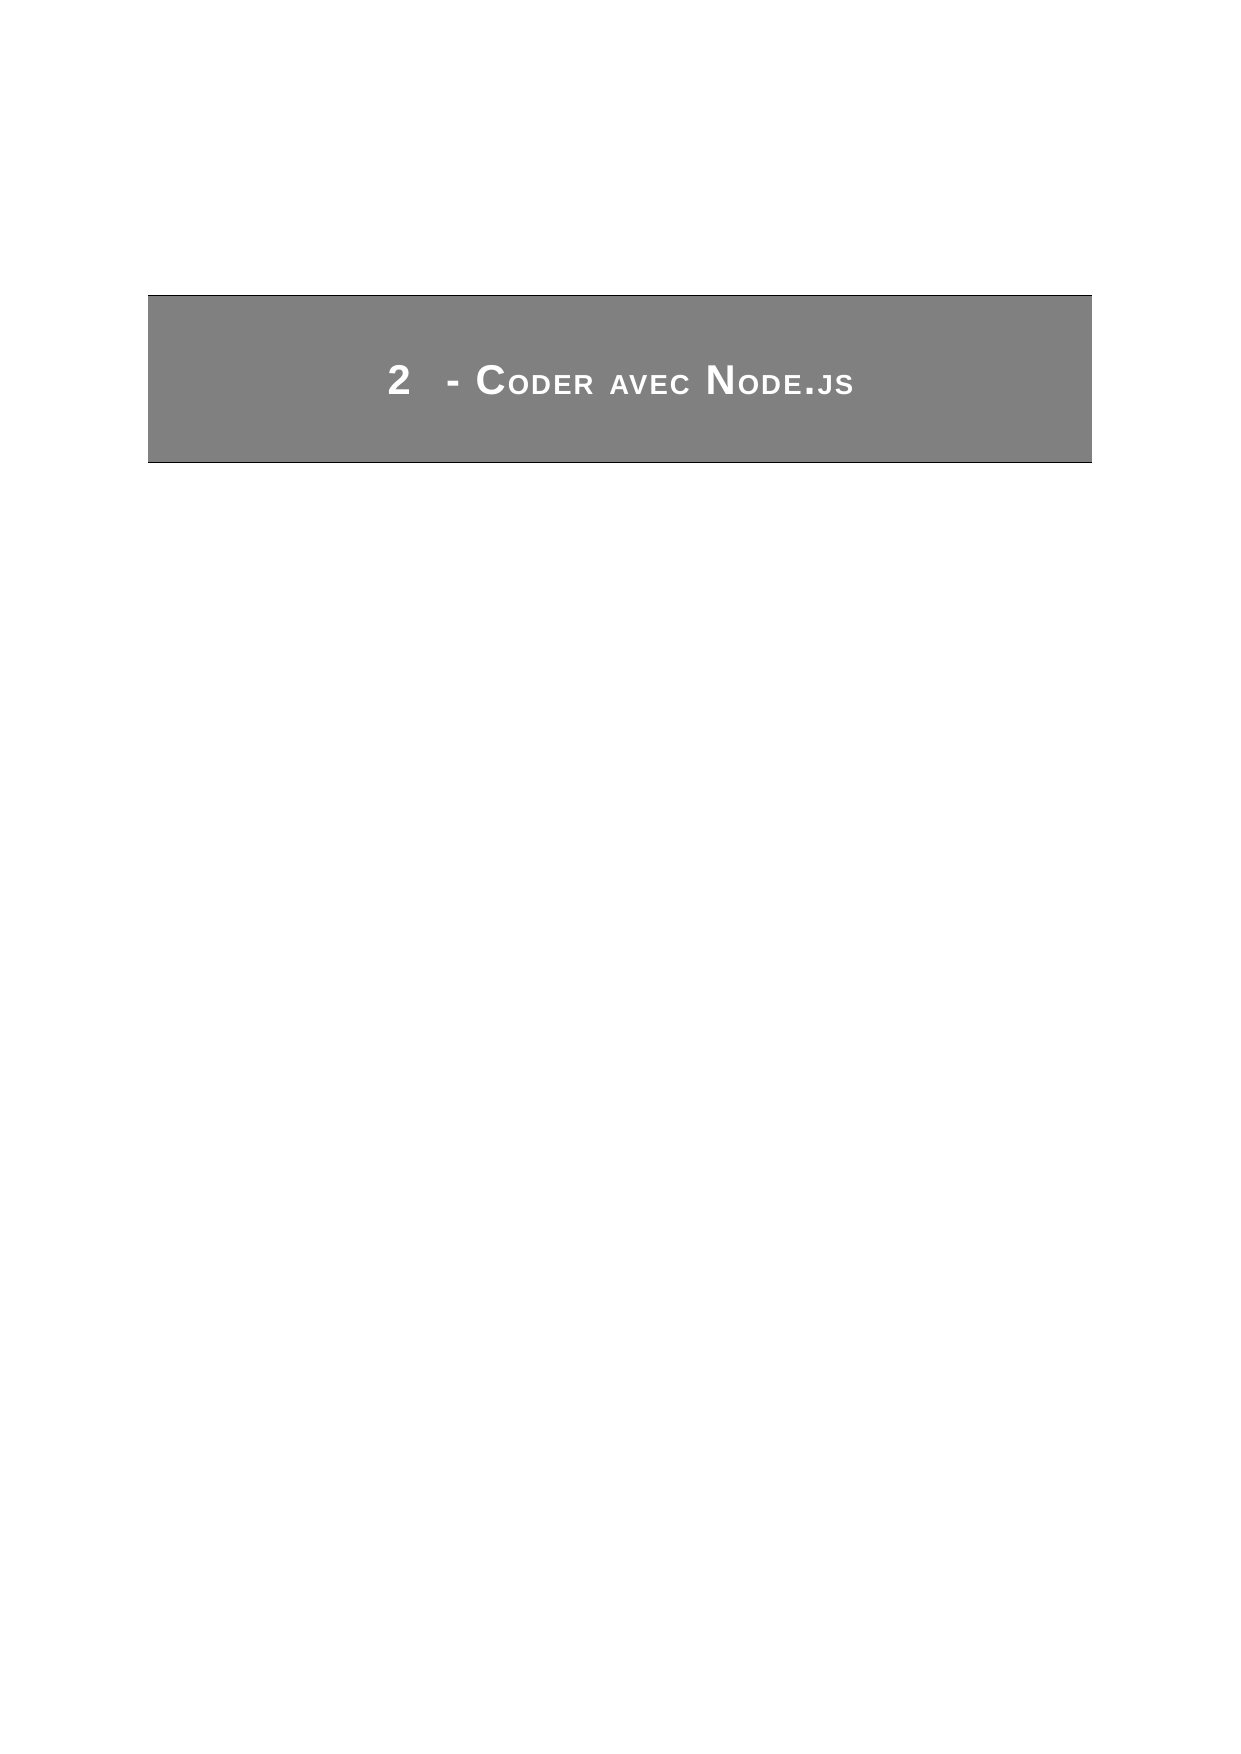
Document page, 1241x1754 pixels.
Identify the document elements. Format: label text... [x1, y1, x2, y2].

subtitle - Coder avec Node.js [148, 296, 1092, 462]
